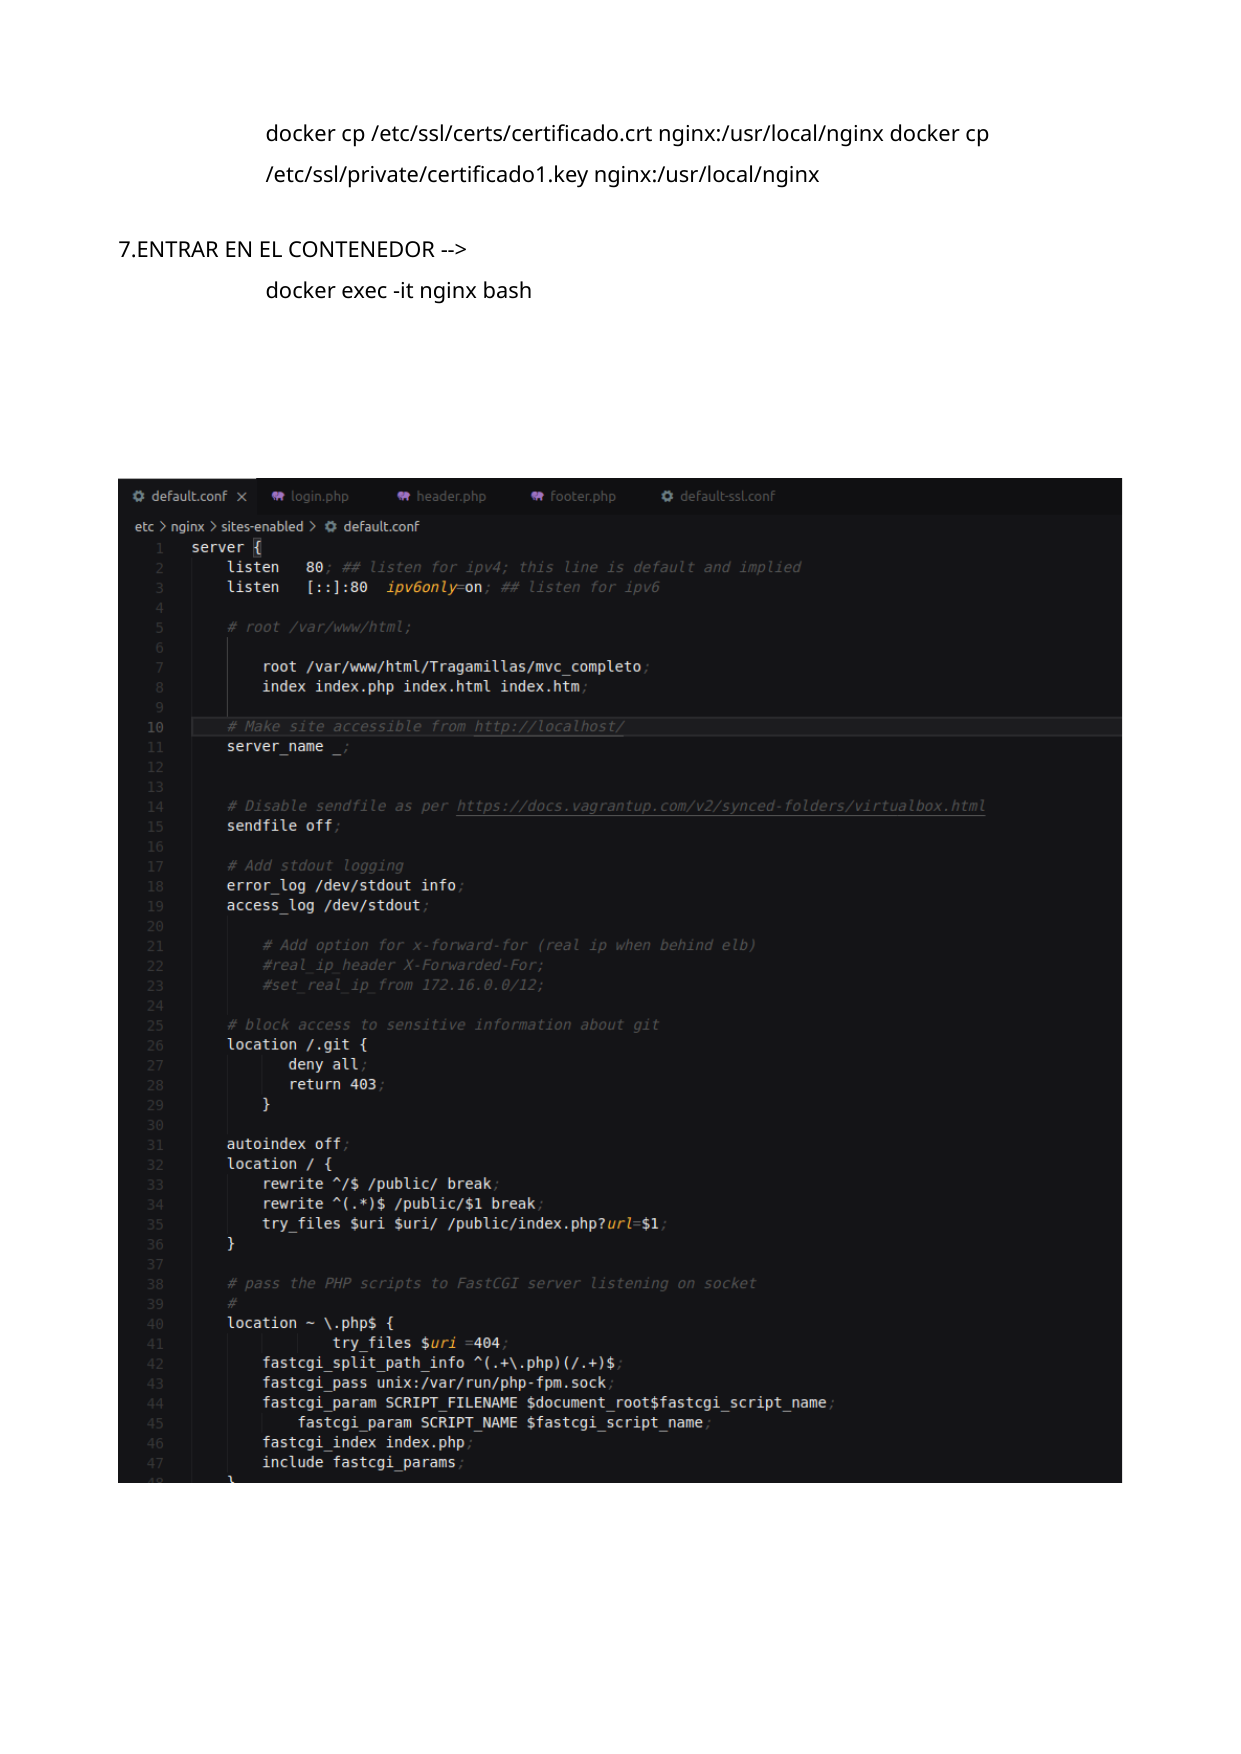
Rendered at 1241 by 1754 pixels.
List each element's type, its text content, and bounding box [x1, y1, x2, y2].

list docker cp /etc/ssl/certs/certificado.crt nginx:/usr/local/nginx docker cp /etc/ssl/private/certificado1.key nginx:/usr/local/nginx [236, 118, 1122, 189]
list 7.ENTRAR EN EL CONTENEDOR --> [118, 234, 1122, 264]
list docker exec -it nginx bash [236, 275, 1122, 304]
picture [118, 478, 1123, 1483]
